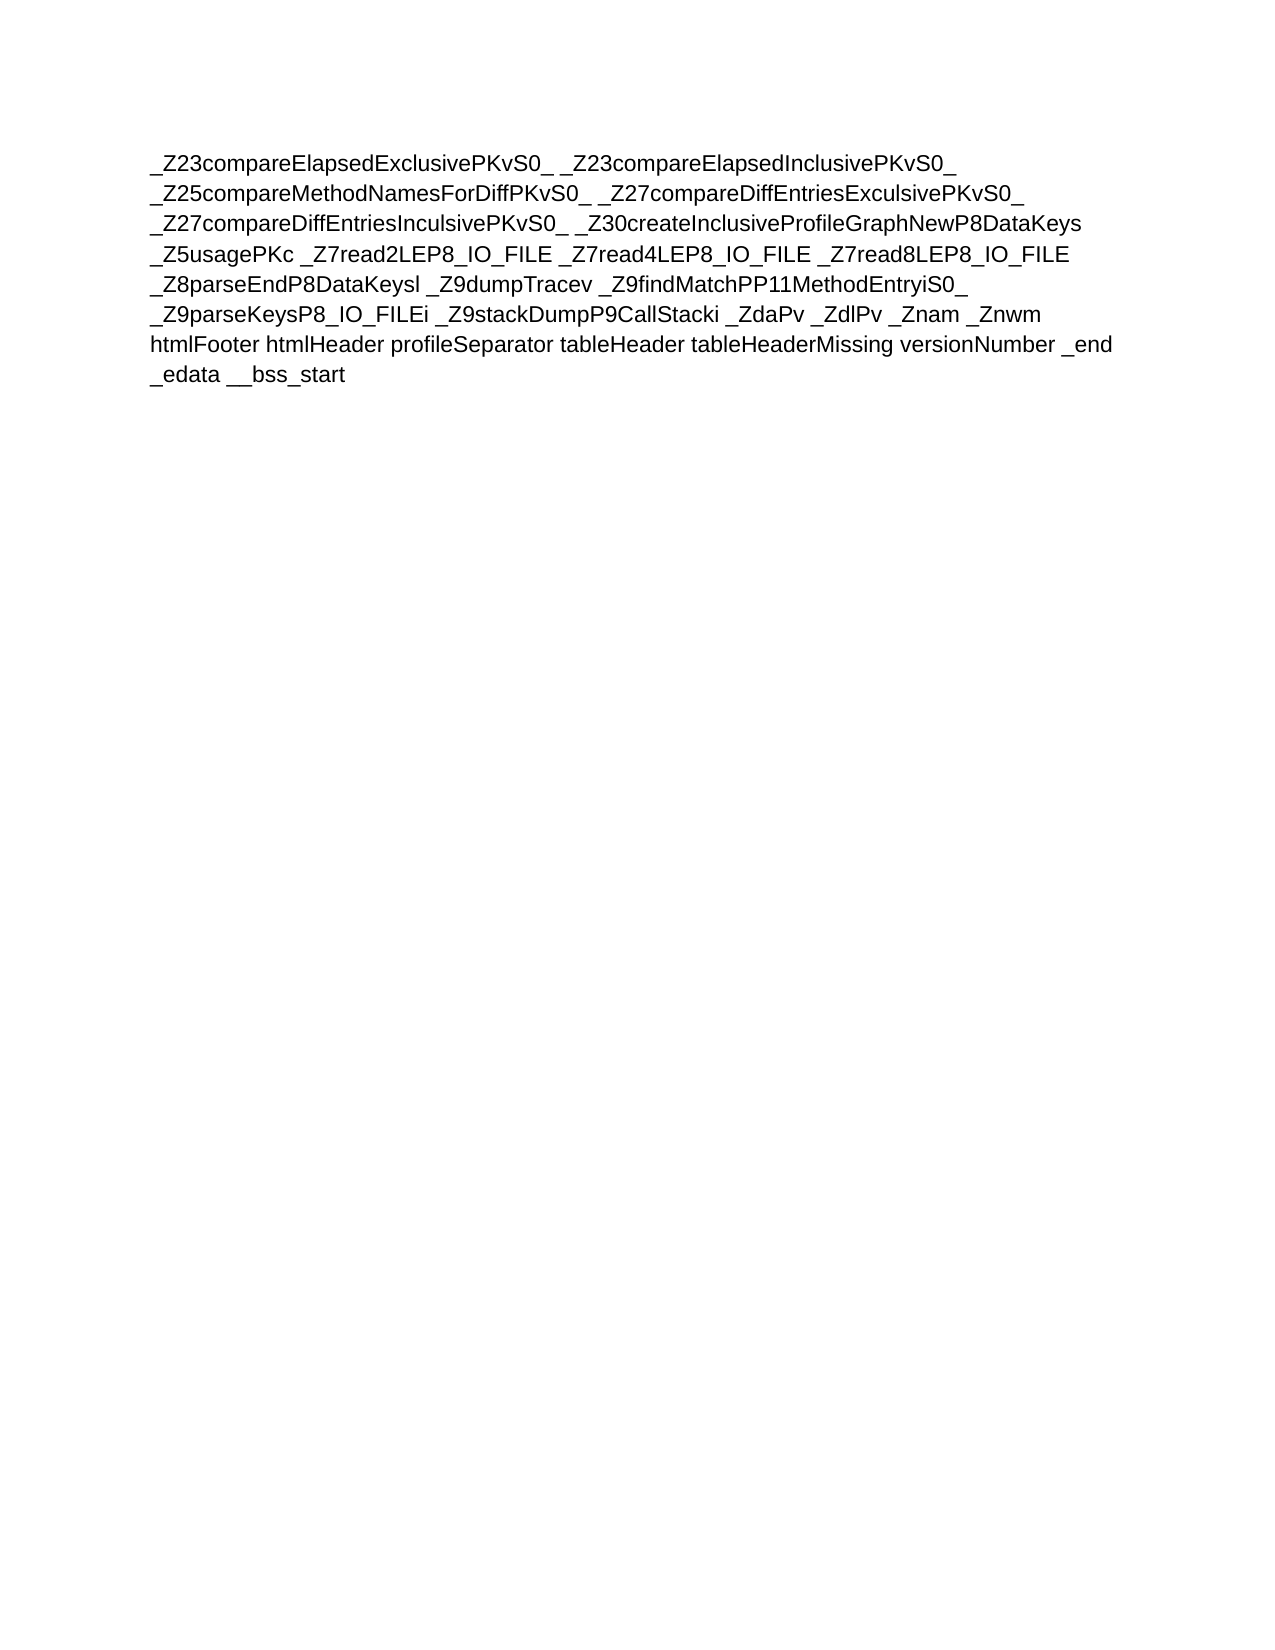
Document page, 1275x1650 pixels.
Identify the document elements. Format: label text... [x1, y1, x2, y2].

text _Z23compareElapsedExclusivePKvS0_ _Z23compareElapsedInclusivePKvS0_ _Z25compareMethodNamesForDiffPKvS0_ _Z27compareDiffEntriesExculsivePKvS0_ _Z27compareDiffEntriesInculsivePKvS0_ _Z30createInclusiveProfileGraphNewP8DataKeys _Z5usagePKc _Z7read2LEP8_IO_FILE _Z7read4LEP8_IO_FILE _Z7read8LEP8_IO_FILE _Z8parseEndP8DataKeysl _Z9dumpTracev _Z9findMatchPP11MethodEntryiS0_ _Z9parseKeysP8_IO_FILEi _Z9stackDumpP9CallStacki _ZdaPv _ZdlPv _Znam _Znwm htmlFooter htmlHeader profileSeparator tableHeader tableHeaderMissing versionNumber _end _edata __bss_start [150, 150, 1125, 388]
